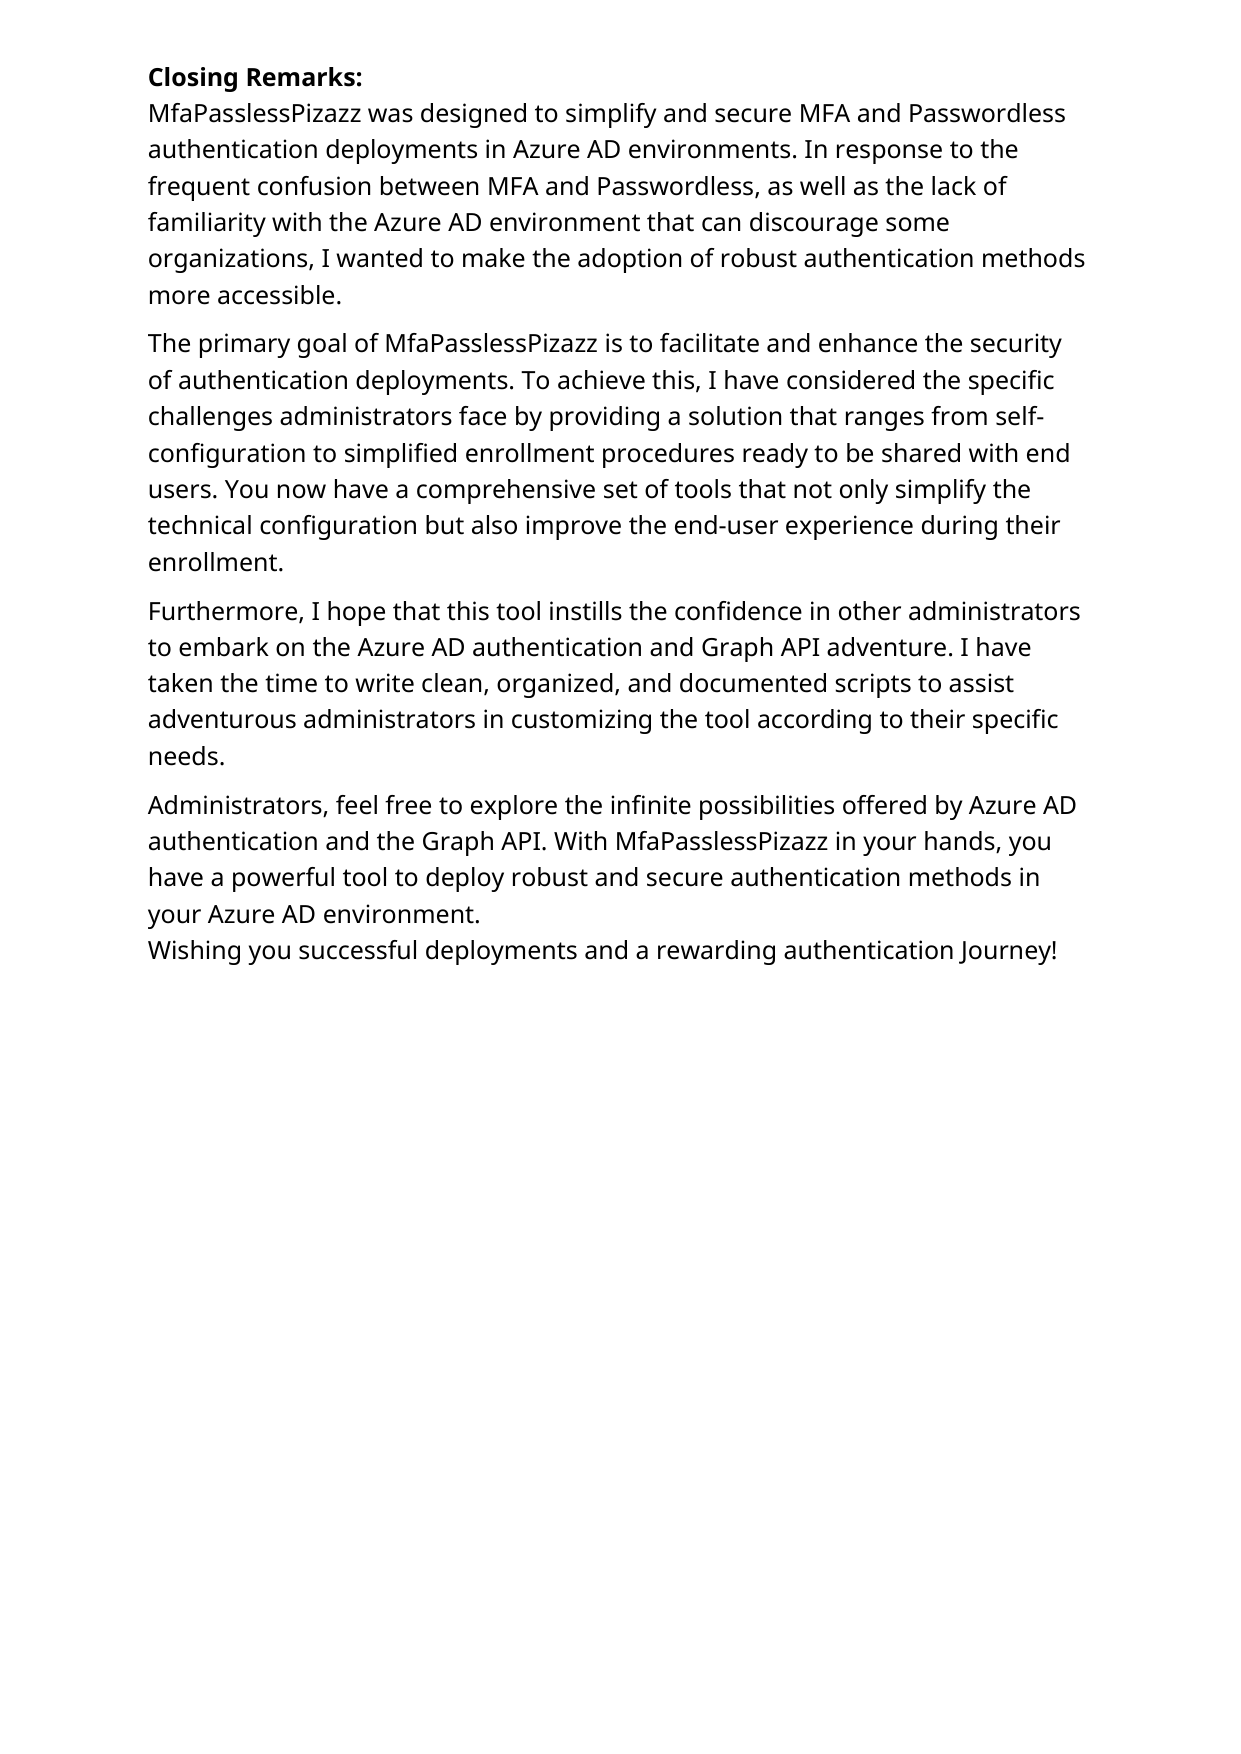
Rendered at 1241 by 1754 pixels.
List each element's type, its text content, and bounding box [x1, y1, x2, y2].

text Administrators, feel free to explore the infinite possibilities offered by Azure AD authentication and the Graph API. With MfaPasslessPizazz in your hands, you have a powerful tool to deploy robust and secure authentication methods in your Azure AD environment. [148, 787, 1093, 931]
text The primary goal of MfaPasslessPizazz is to facilitate and enhance the security of authentication deployments. To achieve this, I have considered the specific challenges administrators face by providing a solution that ranges from self-configuration to simplified enrollment procedures ready to be shared with end users. You now have a comprehensive set of tools that not only simplify the technical configuration but also improve the end-user experience during their enrollment. [148, 326, 1093, 578]
text Wishing you successful deployments and a rewarding authentication Journey! [148, 933, 1093, 967]
text Closing Remarks: [148, 59, 1093, 93]
text MfaPasslessPizazz was designed to simplify and secure MFA and Passwordless authentication deployments in Azure AD environments. In response to the frequent confusion between MFA and Passwordless, as well as the lack of familiarity with the Azure AD environment that can discourage some organizations, I wanted to make the adoption of robust authentication methods more accessible. [148, 96, 1093, 311]
text Furthermore, I hope that this tool instills the confidence in other administrators to embark on the Azure AD authentication and Graph API adventure. I have taken the time to write clean, organized, and documented scripts to assist adventurous administrators in customizing the tool according to their specific needs. [148, 593, 1093, 773]
